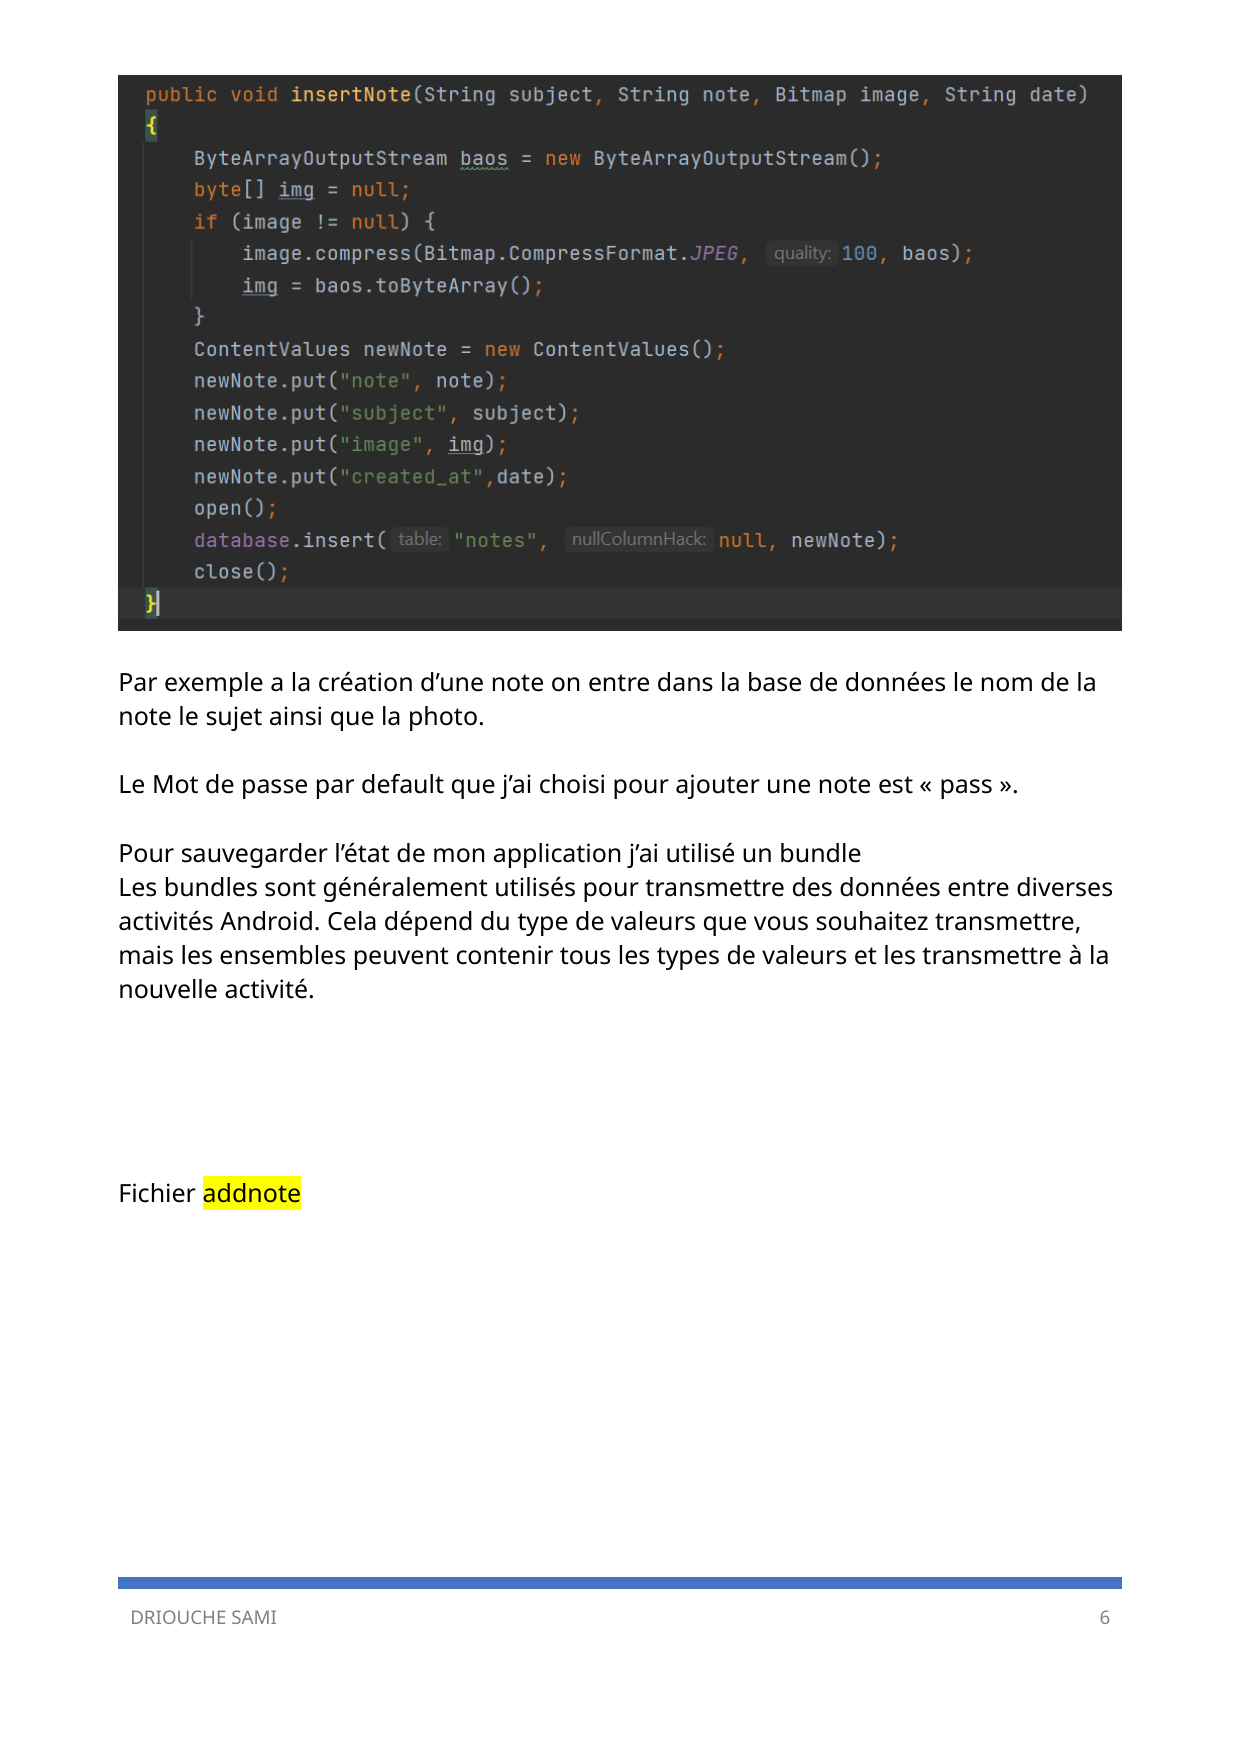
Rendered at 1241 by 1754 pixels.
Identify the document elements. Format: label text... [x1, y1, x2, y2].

text Pour sauvegarder l’état de mon application j’ai utilisé un bundle [118, 835, 1122, 869]
text Les bundles sont généralement utilisés pour transmettre des données entre diverses activités Android. Cela dépend du type de valeurs que vous souhaitez transmettre, mais les ensembles peuvent contenir tous les types de valeurs et les transmettre à la nouvelle activité. [118, 869, 1122, 1006]
text Le Mot de passe par default que j’ai choisi pour ajouter une note est « pass ». [118, 767, 1122, 801]
text Par exemple a la création d’une note on entre dans la base de données le nom de la note le sujet ainsi que la photo. [118, 665, 1122, 733]
text Fichier addnote [118, 1176, 1122, 1210]
